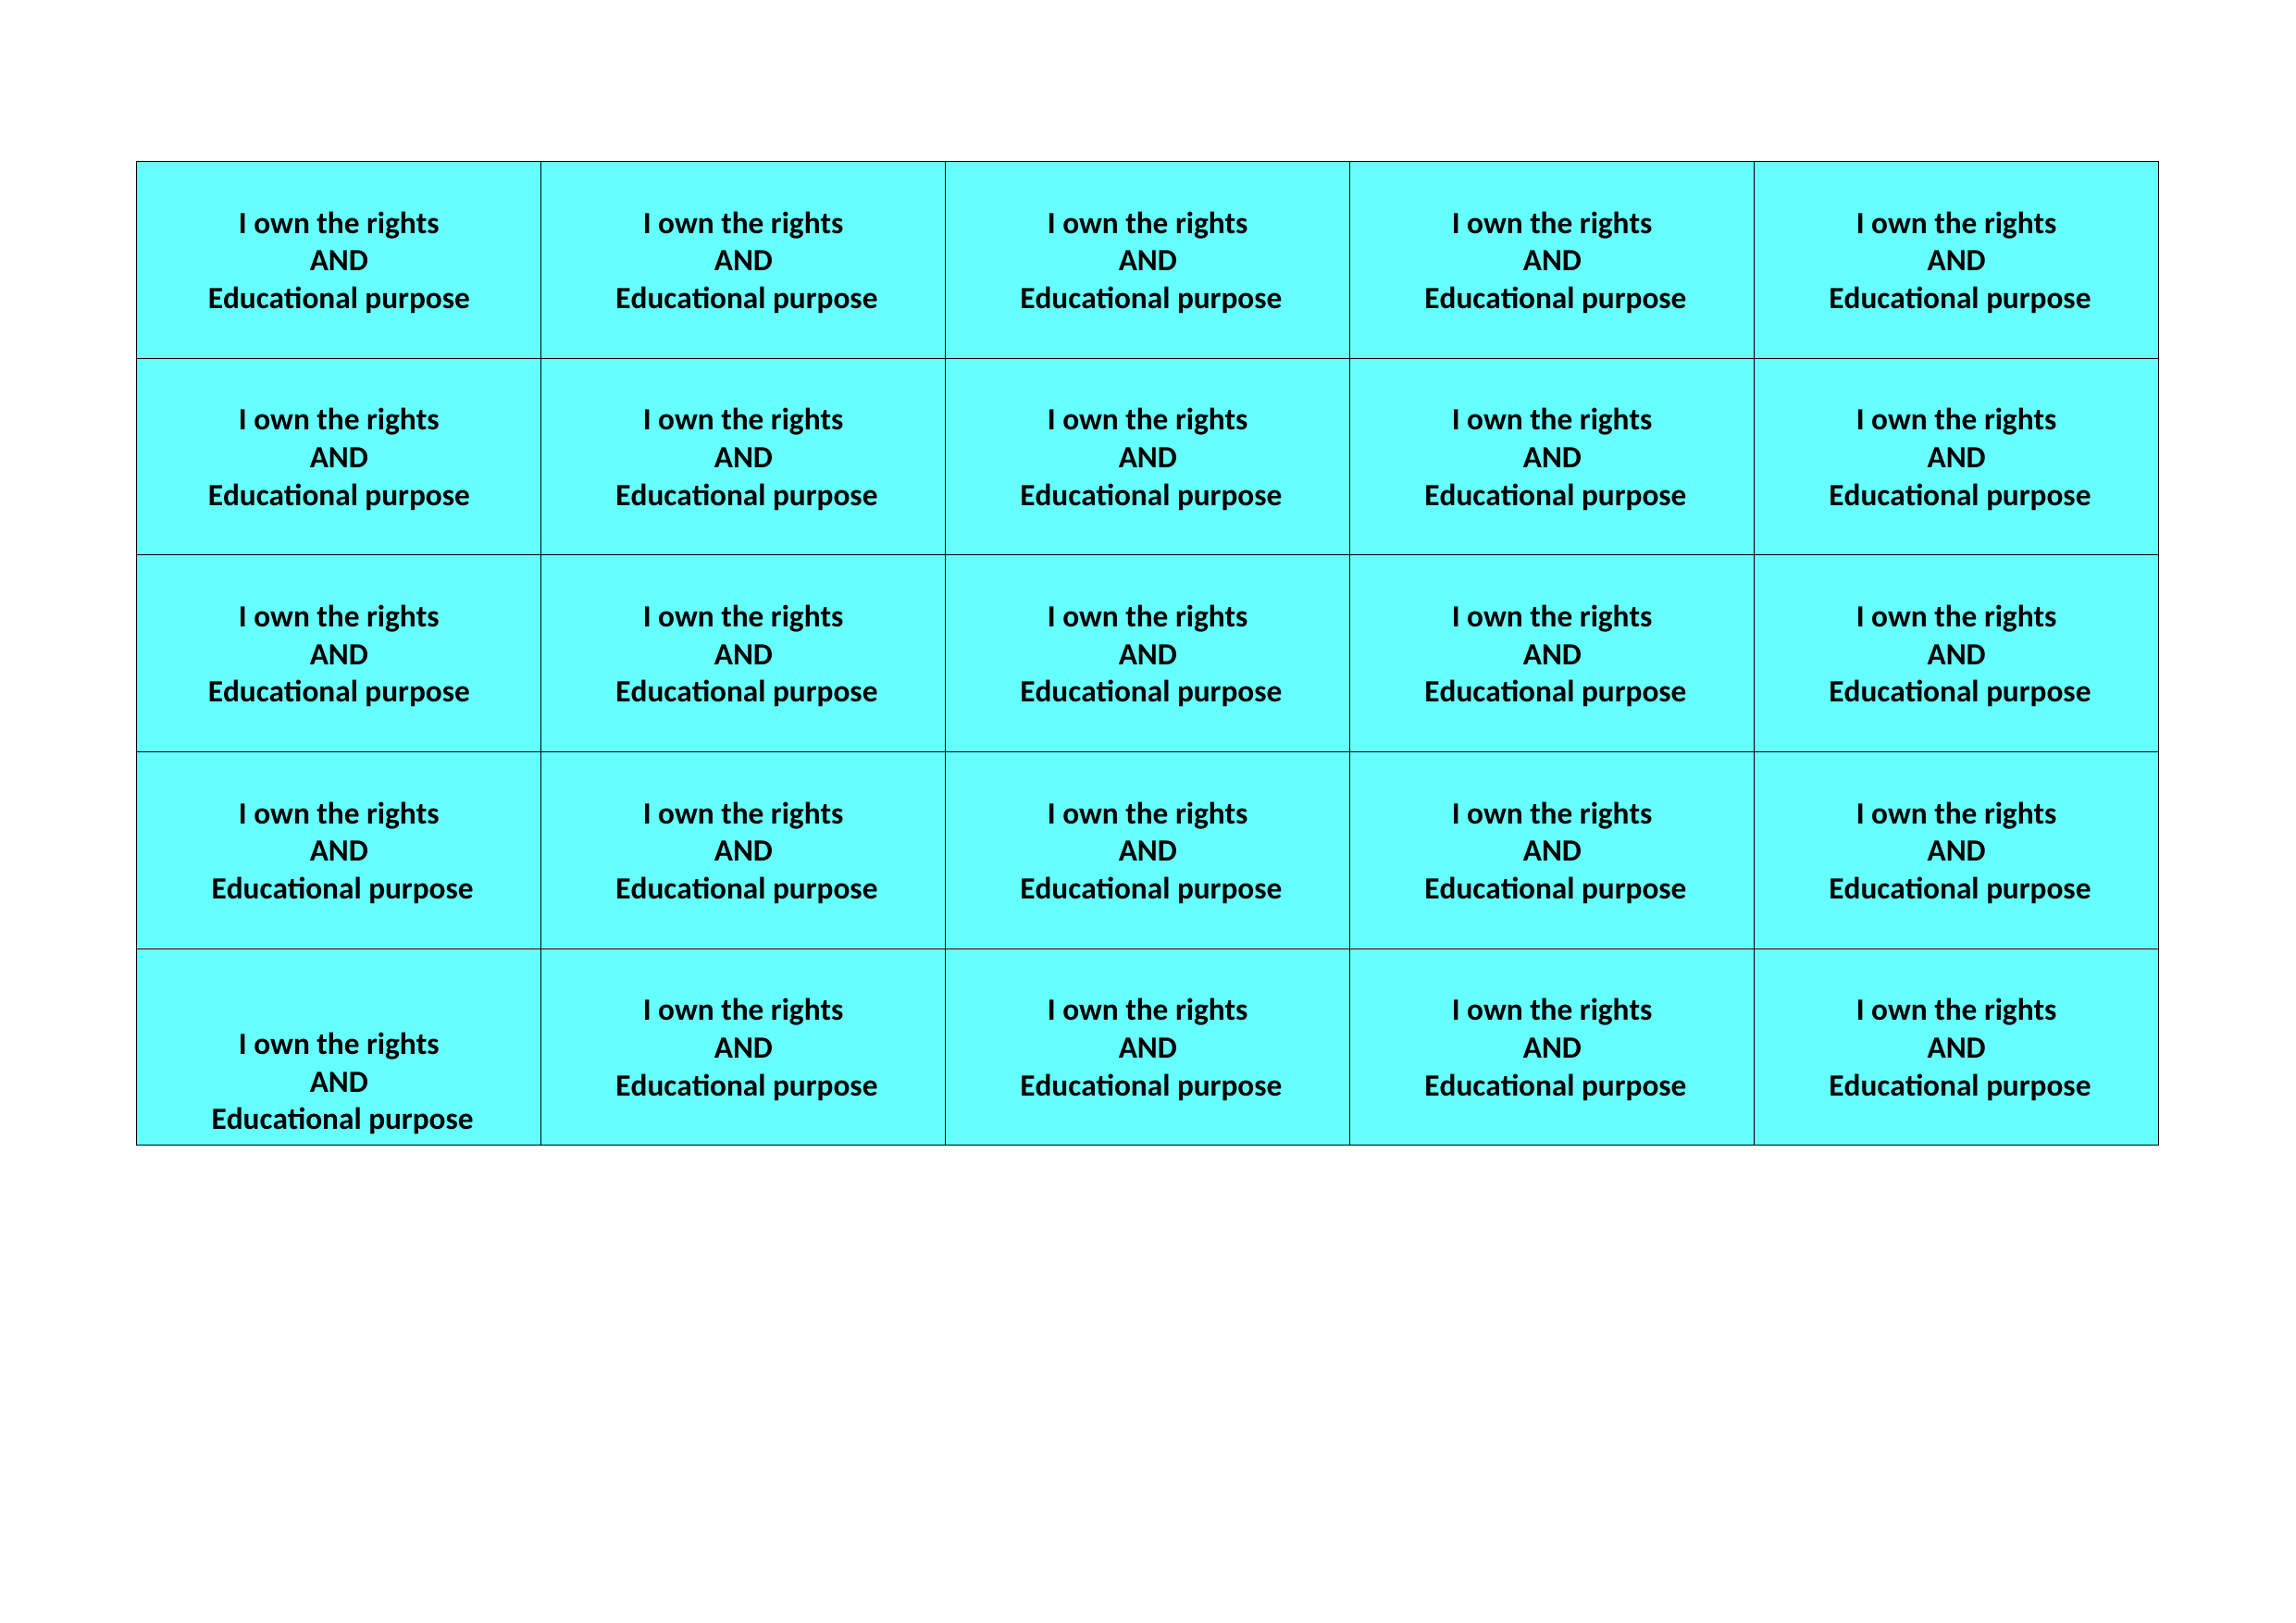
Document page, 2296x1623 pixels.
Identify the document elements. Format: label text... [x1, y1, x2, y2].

table_cell I own the rights AND Educational purpose [946, 752, 1349, 948]
table_cell I own the rights AND Educational purpose [1350, 555, 1754, 751]
table_cell I own the rights AND Educational purpose [1350, 752, 1754, 948]
table_header I own the rights AND Educational purpose [541, 162, 945, 358]
table_cell I own the rights AND Educational purpose [1755, 555, 2158, 751]
table_header I own the rights AND Educational purpose [946, 162, 1349, 358]
table_cell I own the rights AND Educational purpose [541, 752, 945, 948]
table_cell I own the rights AND Educational purpose [137, 555, 540, 751]
table_cell I own the rights AND Educational purpose [541, 949, 945, 1145]
table_cell I own the rights AND Educational purpose [1350, 359, 1754, 554]
table_cell I own the rights AND Educational purpose [137, 359, 540, 554]
table_cell I own the rights AND Educational purpose [1755, 949, 2158, 1145]
table_cell I own the rights AND Educational purpose [137, 752, 540, 948]
table_cell I own the rights AND Educational purpose [946, 949, 1349, 1145]
table_cell I own the rights AND Educational purpose [946, 359, 1349, 554]
table_cell I own the rights AND Educational purpose [946, 555, 1349, 751]
table_cell I own the rights AND Educational purpose [1755, 359, 2158, 554]
table_header I own the rights AND Educational purpose [137, 162, 540, 358]
table_header I own the rights AND Educational purpose [1350, 162, 1754, 358]
table_cell I own the rights AND Educational purpose [137, 949, 540, 1145]
table_header I own the rights AND Educational purpose [1755, 162, 2158, 358]
table_cell I own the rights AND Educational purpose [541, 359, 945, 554]
table_cell I own the rights AND Educational purpose [1350, 949, 1754, 1145]
table_cell I own the rights AND Educational purpose [541, 555, 945, 751]
table_cell I own the rights AND Educational purpose [1755, 752, 2158, 948]
